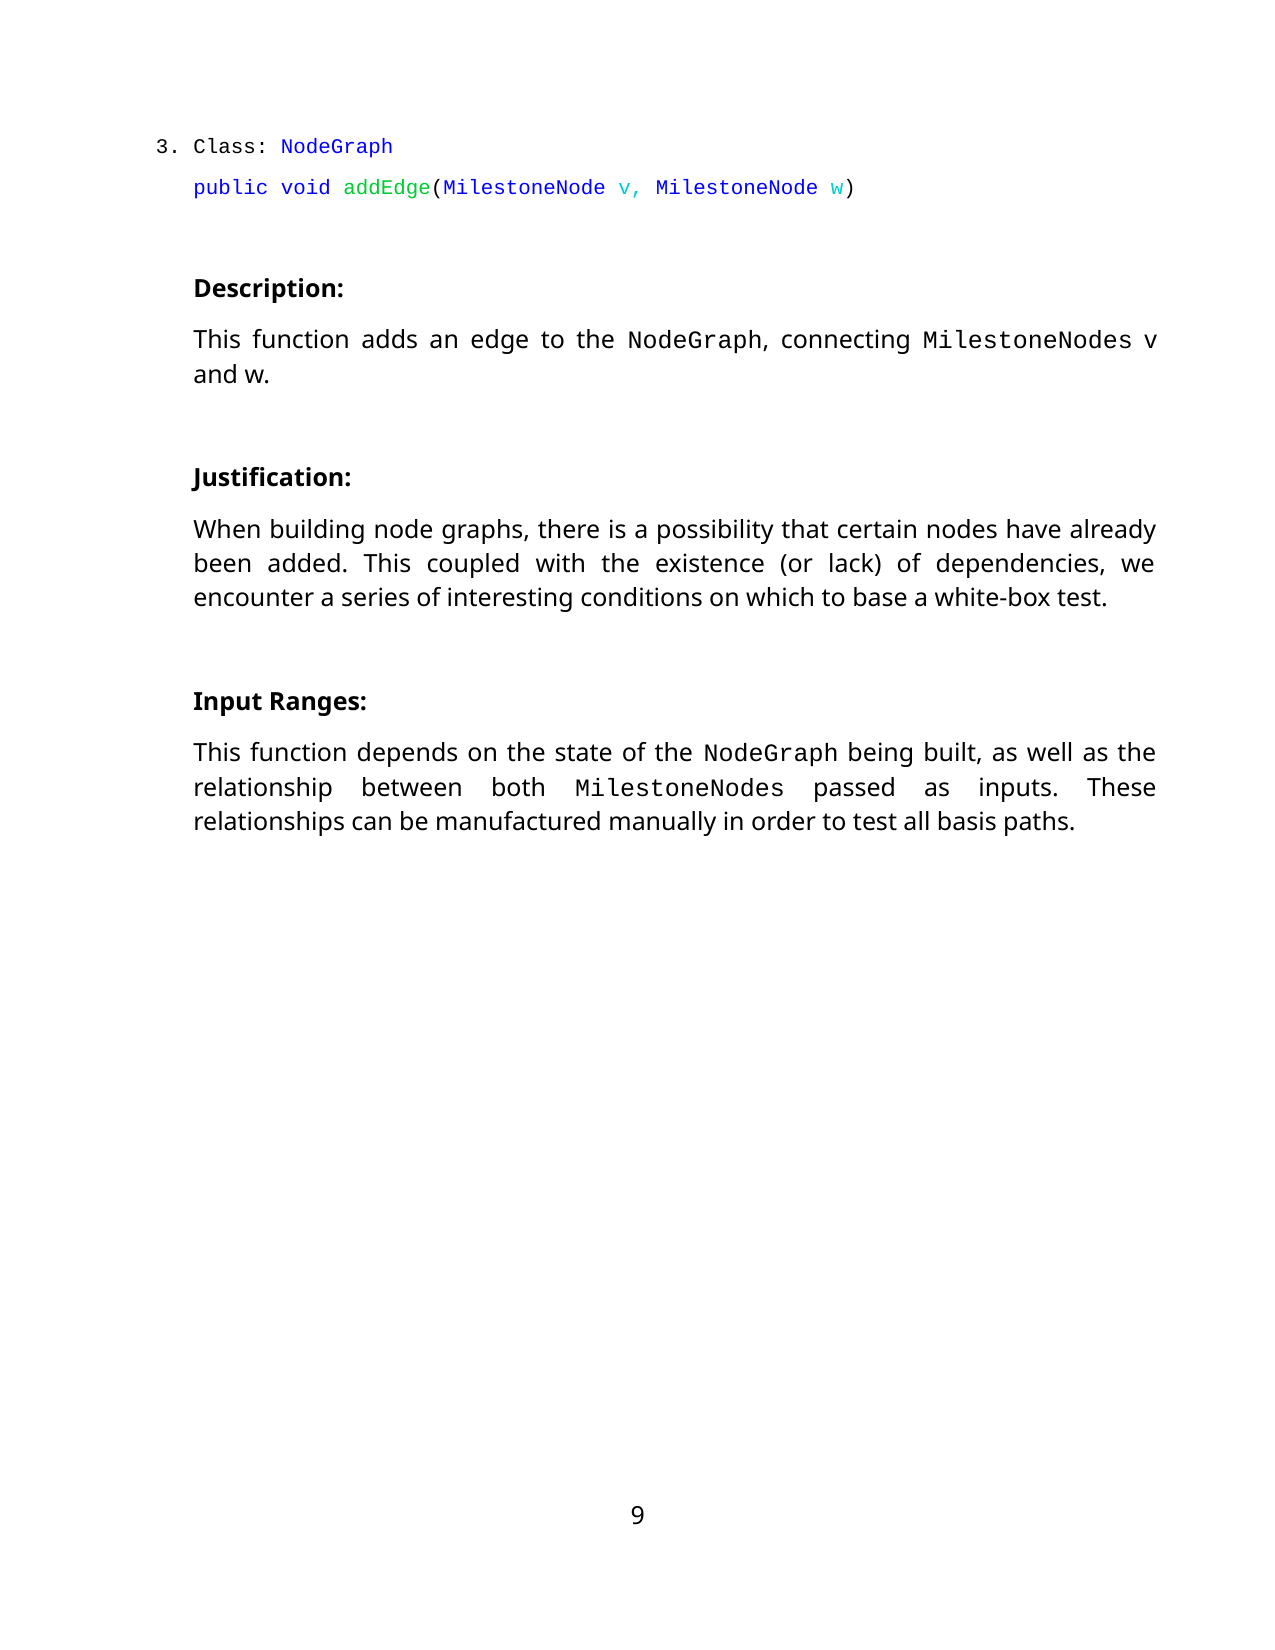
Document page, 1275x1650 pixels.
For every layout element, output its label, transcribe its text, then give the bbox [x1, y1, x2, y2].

list Class: NodeGraph [156, 136, 1157, 159]
text When building node graphs, there is a possibility that certain nodes have already been added. This coupled with the existence (or lack) of dependencies, we encounter a series of interesting conditions on which to base a white-box test. [193, 512, 1157, 614]
text Input Ranges: [193, 683, 1157, 717]
text Justification: [193, 460, 1157, 494]
text This function adds an edge to the NodeGraph, connecting MilestoneNodes v and w. [193, 322, 1157, 390]
list public void addEdge(MilestoneNode v, MilestoneNode w) [156, 177, 1157, 201]
text This function depends on the state of the NodeGraph being built, as well as the relationship between both MilestoneNodes passed as inputs. These relationships can be manufactured manually in order to test all basis paths. [193, 735, 1157, 838]
text Description: [193, 270, 1157, 304]
